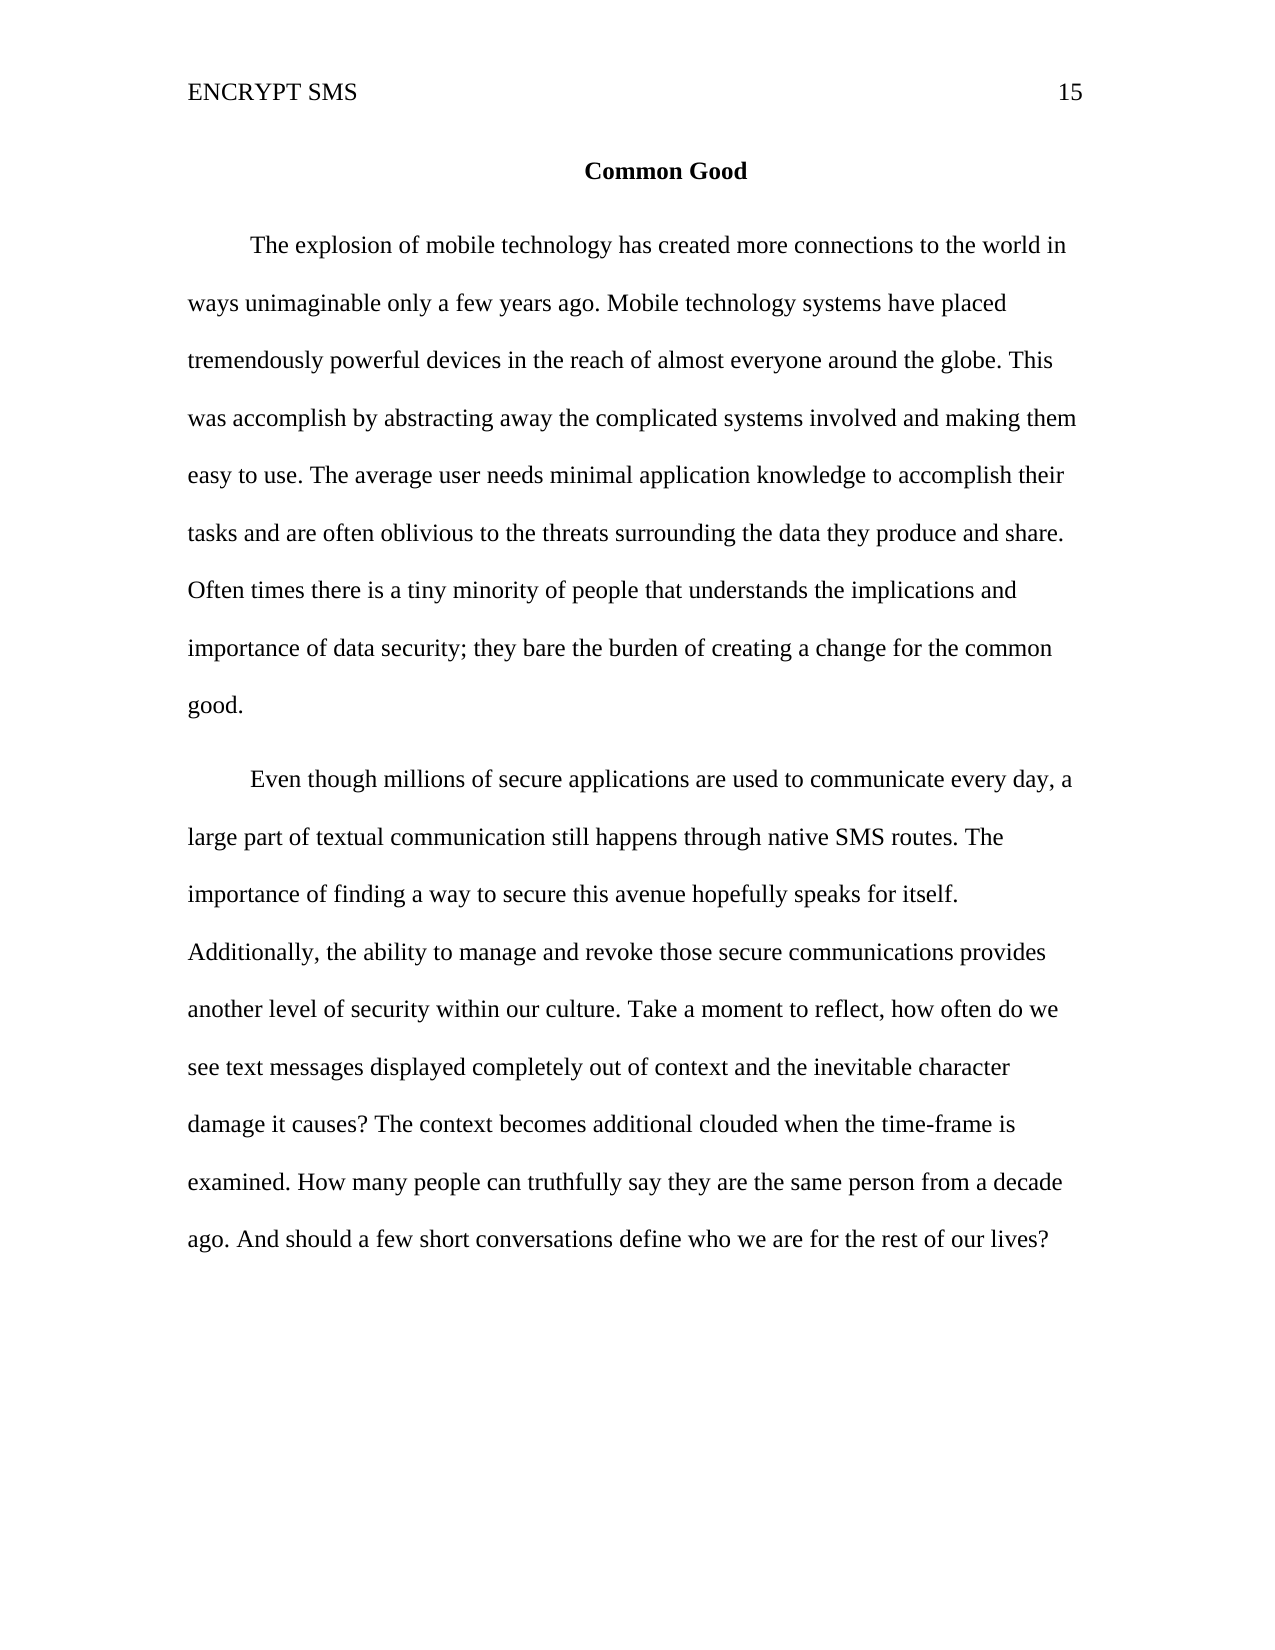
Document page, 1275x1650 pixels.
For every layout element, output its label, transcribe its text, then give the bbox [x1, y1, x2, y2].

text The explosion of mobile technology has created more connections to the world in ways unimaginable only a few years ago. Mobile technology systems have placed tremendously powerful devices in the reach of almost everyone around the globe. This was accomplish by abstracting away the complicated systems involved and making them easy to use. The average user needs minimal application knowledge to accomplish their tasks and are often oblivious to the threats surrounding the data they produce and share. Often times there is a tiny minority of people that understands the implications and importance of data security; they bare the burden of creating a change for the common good. [187, 230, 1087, 719]
text Even though millions of secure applications are used to communicate every day, a large part of textual communication still happens through native SMS routes. The importance of finding a way to secure this avenue hopefully speaks for itself. Additionally, the ability to manage and revoke those secure communications provides another level of security within our culture. Take a moment to reflect, how often do we see text messages displayed completely out of context and the inevitable character damage it causes? The context becomes additional clouded when the time-frame is examined. How many people can truthfully say they are the same person from a decade ago. And should a few short conversations define who we are for the rest of our lives? [187, 764, 1087, 1253]
subtitle Common Good [187, 156, 1087, 185]
